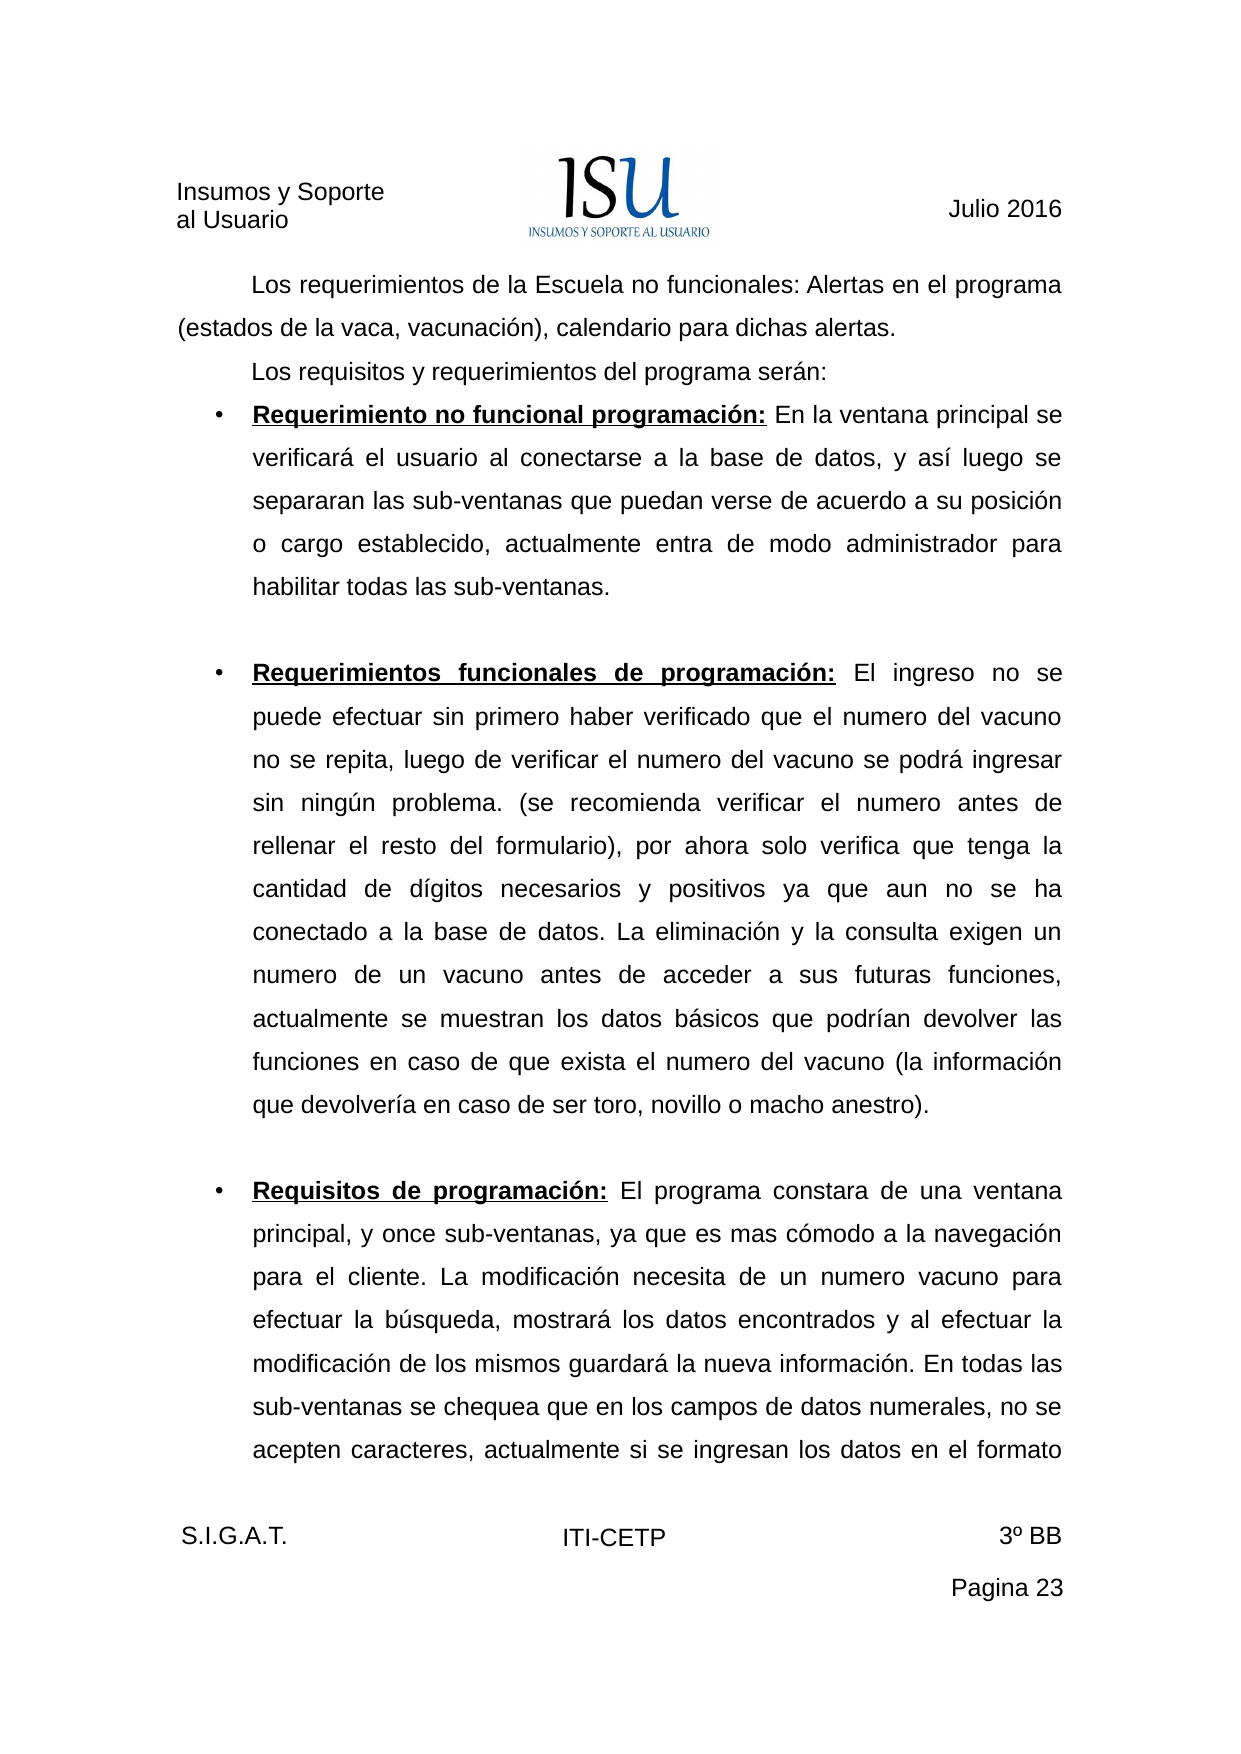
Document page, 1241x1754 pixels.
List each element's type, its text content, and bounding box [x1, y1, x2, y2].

text Los requisitos y requerimientos del programa serán: [177, 356, 1063, 385]
list Requisitos de programación: El programa constara de una ventana principal, y once sub-ventanas, ya que es mas cómodo a la navegación para el cliente. La modificación necesita de un numero vacuno para efectuar la búsqueda, mostrará los datos encontrados y al efectuar la modificación de los mismos guardará la nueva información. En todas las sub-ventanas se chequea que en los campos de datos numerales, no se acepten caracteres, actualmente si se ingresan los datos en el formato [215, 1176, 1063, 1464]
text Los requerimientos de la Escuela no funcionales: Alertas en el programa (estados de la vaca, vacunación), calendario para dichas alertas. [177, 270, 1063, 342]
list Requerimientos funcionales de programación: El ingreso no se puede efectuar sin primero haber verificado que el numero del vacuno no se repita, luego de verificar el numero del vacuno se podrá ingresar sin ningún problema. (se recomienda verificar el numero antes de rellenar el resto del formulario), por ahora solo verifica que tenga la cantidad de dígitos necesarios y positivos ya que aun no se ha conectado a la base de datos. La eliminación y la consulta exigen un numero de un vacuno antes de acceder a sus futuras funciones, actualmente se muestran los datos básicos que podrían devolver las funciones en caso de que exista el numero del vacuno (la información que devolvería en caso de ser toro, novillo o macho anestro). [215, 658, 1063, 1118]
list Requerimiento no funcional programación: En la ventana principal se verificará el usuario al conectarse a la base de datos, y así luego se separaran las sub-ventanas que puedan verse de acuerdo a su posición o cargo establecido, actualmente entra de modo administrador para habilitar todas las sub-ventanas. [215, 399, 1063, 601]
picture [517, 138, 723, 252]
